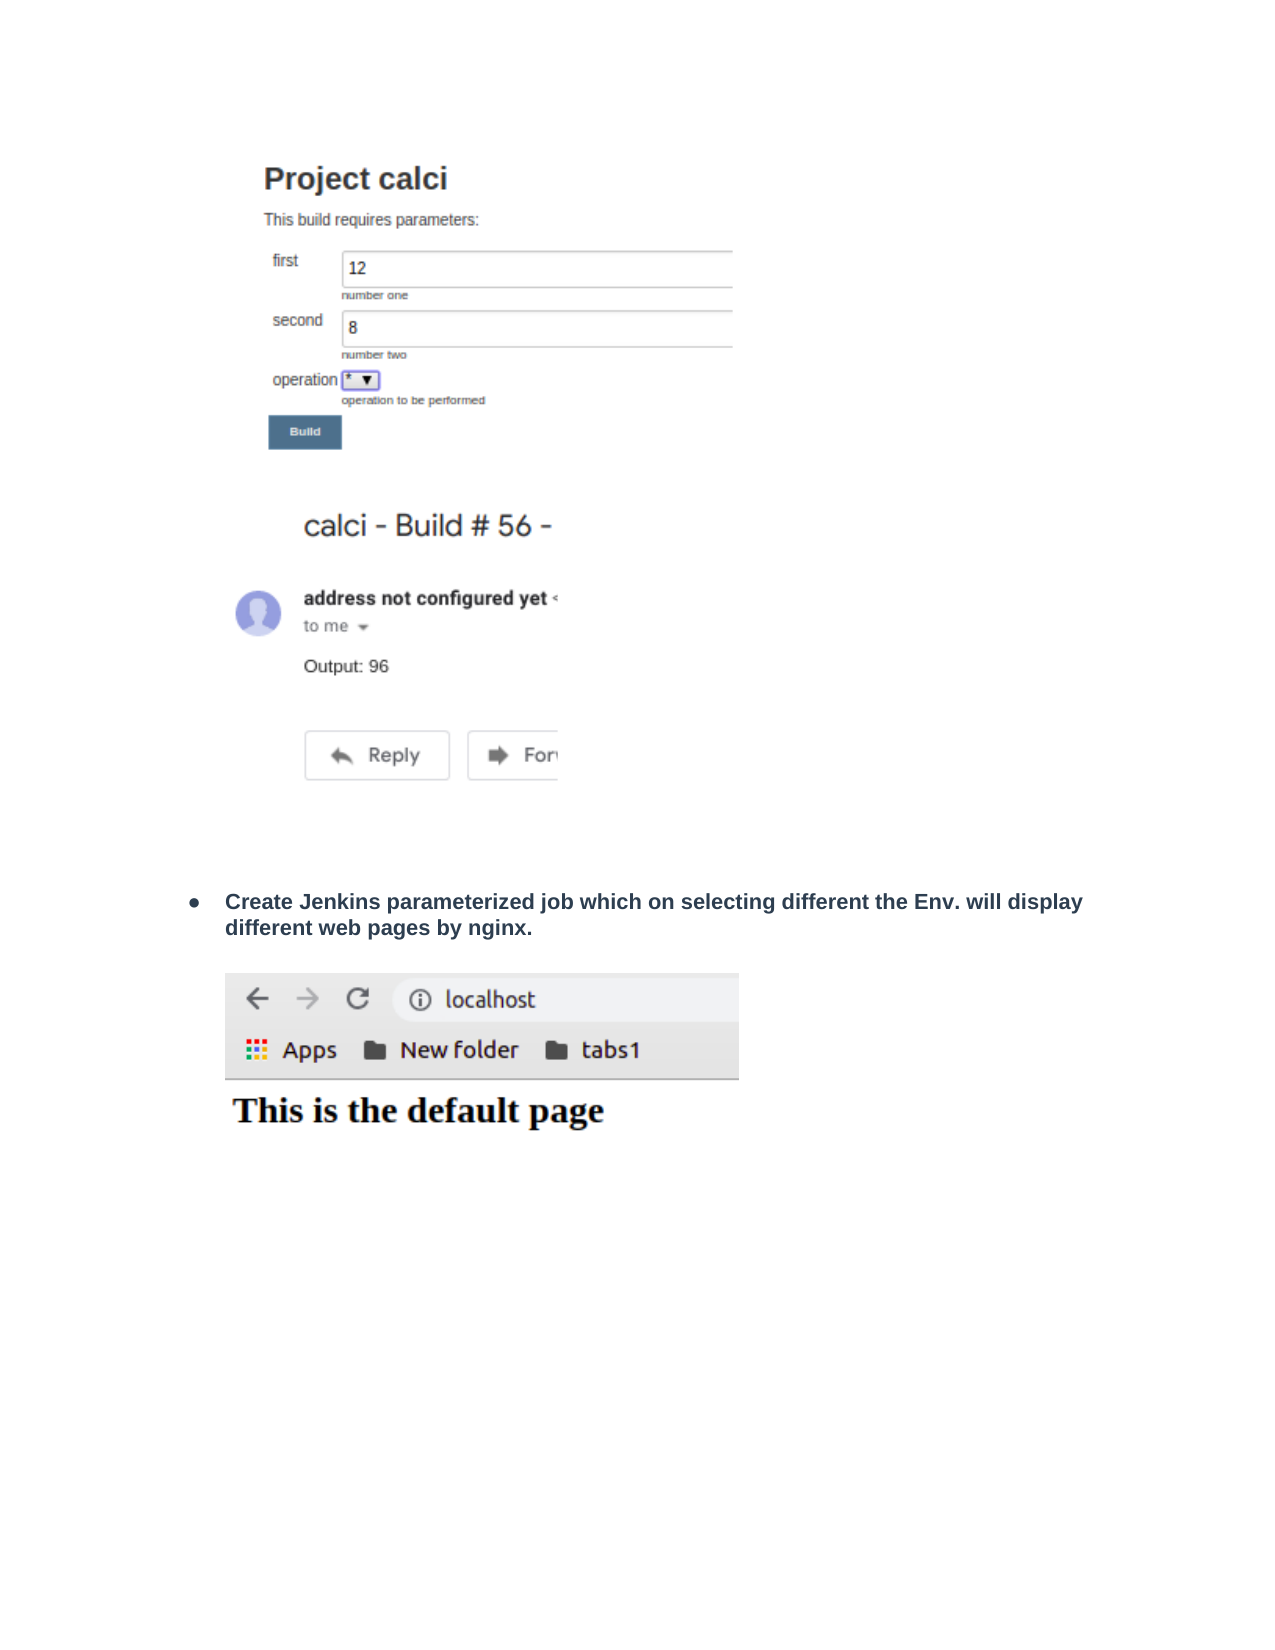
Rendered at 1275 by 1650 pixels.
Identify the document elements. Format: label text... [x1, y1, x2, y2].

list Create Jenkins parameterized job which on selecting different the Env. will display different web pages by nginx. [187, 889, 1125, 940]
picture [225, 497, 558, 798]
picture [225, 973, 739, 1234]
picture [225, 150, 733, 464]
